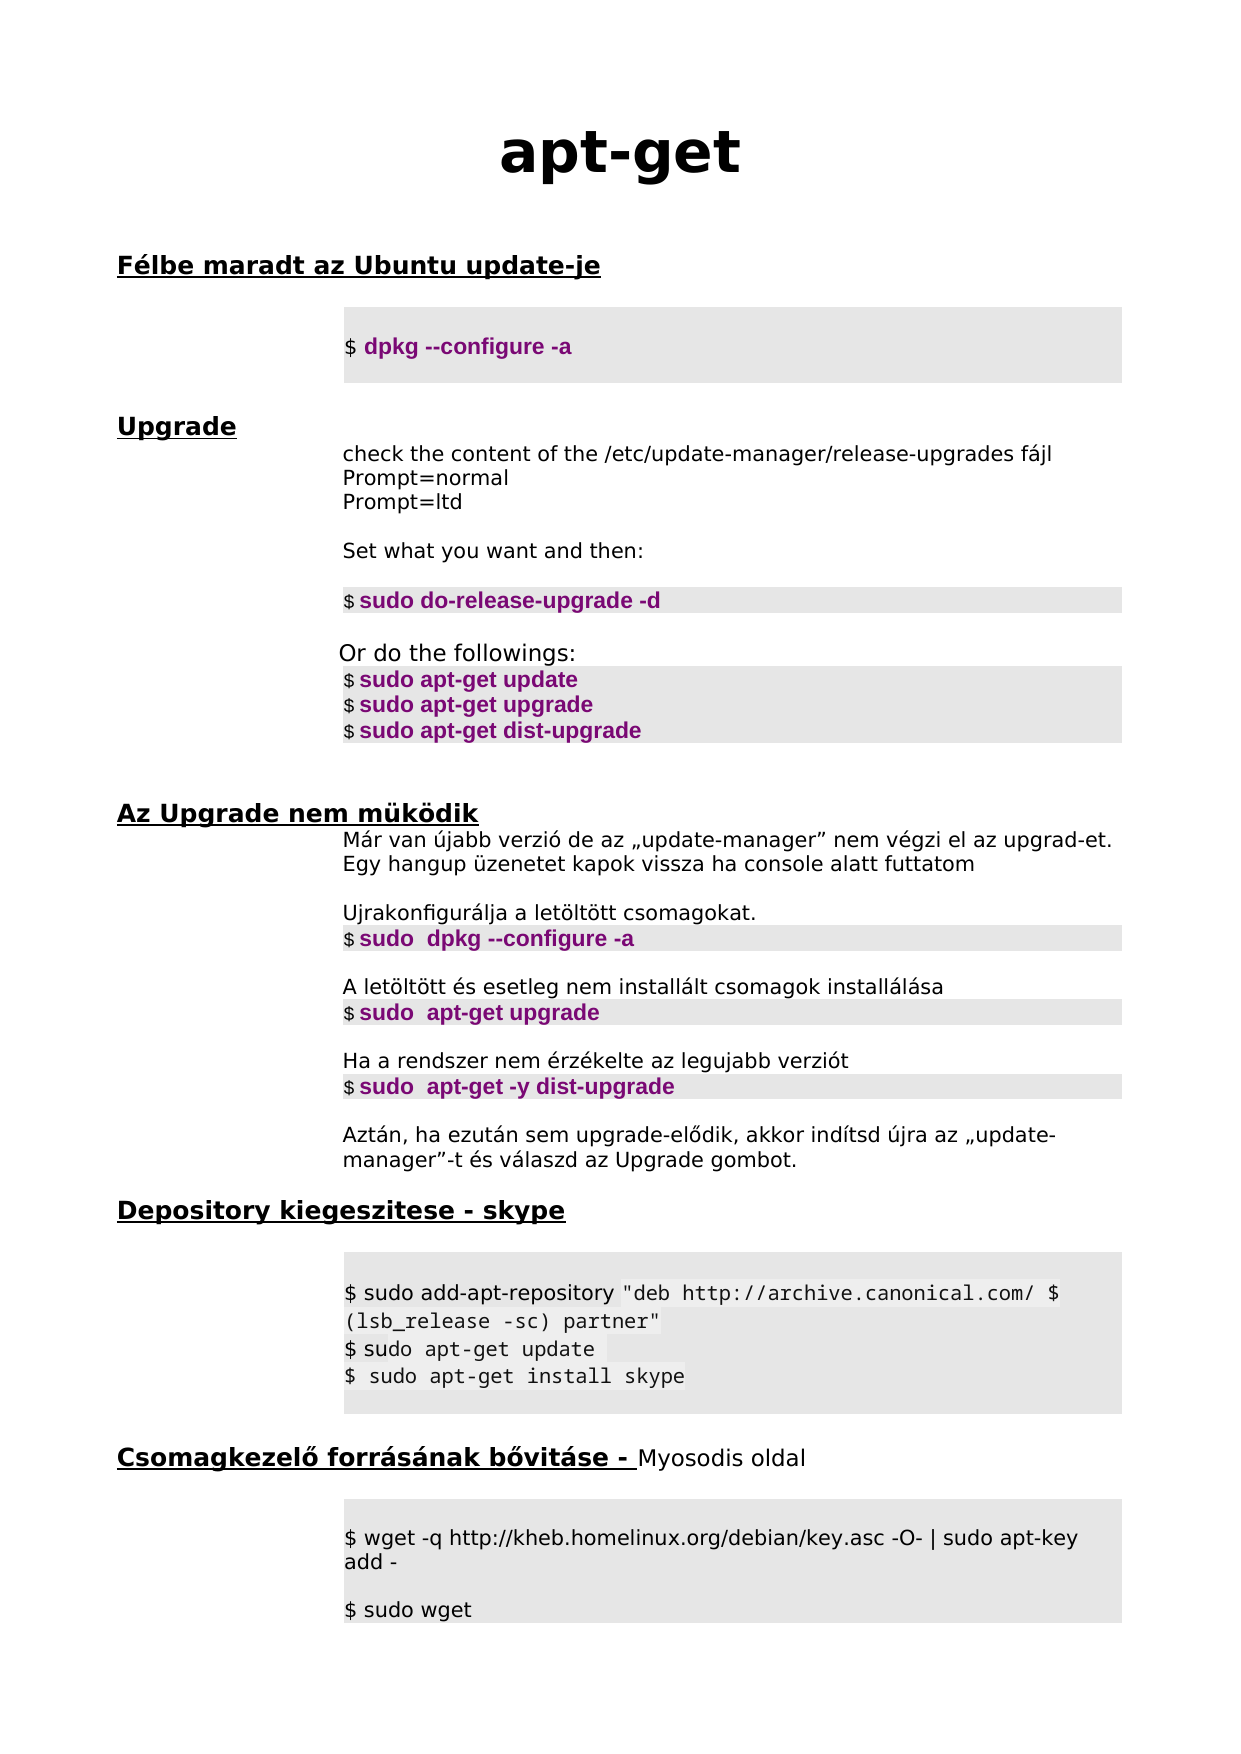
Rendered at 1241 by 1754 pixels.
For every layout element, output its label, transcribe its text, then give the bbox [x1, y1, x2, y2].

text Or do the followings: [117, 640, 1122, 666]
text Csomagkezelő forrásának bővitáse - Myosodis oldal [117, 1443, 1122, 1472]
text Prompt=normal [342, 466, 1122, 490]
text Már van újabb verzió de az „update-manager” nem végzi el az upgrad-et. Egy hangup üzenetet kapok vissza ha console alatt futtatom [342, 828, 1122, 877]
text $ sudo apt-get -y dist-upgrade [343, 1074, 1122, 1099]
text Upgrade [117, 413, 1122, 442]
text $ sudo apt-get upgrade [343, 999, 1122, 1025]
text Félbe maradt az Ubuntu update-je [117, 251, 1122, 280]
text Prompt=ltd [342, 490, 1122, 514]
text $ sudo wget [344, 1598, 1122, 1623]
text A letöltött és esetleg nem installált csomagok installálása [342, 975, 1122, 999]
text check the content of the /etc/update-manager/release-upgrades fájl [342, 442, 1122, 466]
text Depository kiegeszitese - skype [117, 1196, 1122, 1226]
text $ dpkg --configure -a [344, 333, 1122, 359]
text $ sudo apt-get dist-upgrade [343, 718, 1122, 743]
text $ sudo do-release-upgrade -d [343, 587, 1122, 613]
text $ sudo apt-get update [344, 1334, 1122, 1362]
text Az Upgrade nem müködik [117, 799, 1122, 828]
text Ha a rendszer nem érzékelte az legujabb verziót [342, 1049, 1122, 1074]
text $ sudo dpkg --configure -a [343, 925, 1122, 951]
text Set what you want and then: [342, 539, 1122, 563]
text Ujrakonfigurálja a letöltött csomagokat. [342, 901, 1122, 925]
text $ sudo apt-get upgrade [343, 692, 1122, 718]
text Aztán, ha ezután sem upgrade-elődik, akkor indítsd újra az „update-manager”-t és válaszd az Upgrade gombot. [342, 1123, 1122, 1172]
text $ sudo add-apt-repository "deb http://archive.canonical.com/ $(lsb_release -sc) partner" [344, 1279, 1122, 1334]
text $ wget -q http://kheb.homelinux.org/debian/key.asc -O- | sudo apt-key add - [344, 1526, 1122, 1574]
text $ sudo apt-get install skype [344, 1362, 1122, 1390]
text $ sudo apt-get update [343, 666, 1122, 692]
text apt-get [118, 118, 1122, 186]
